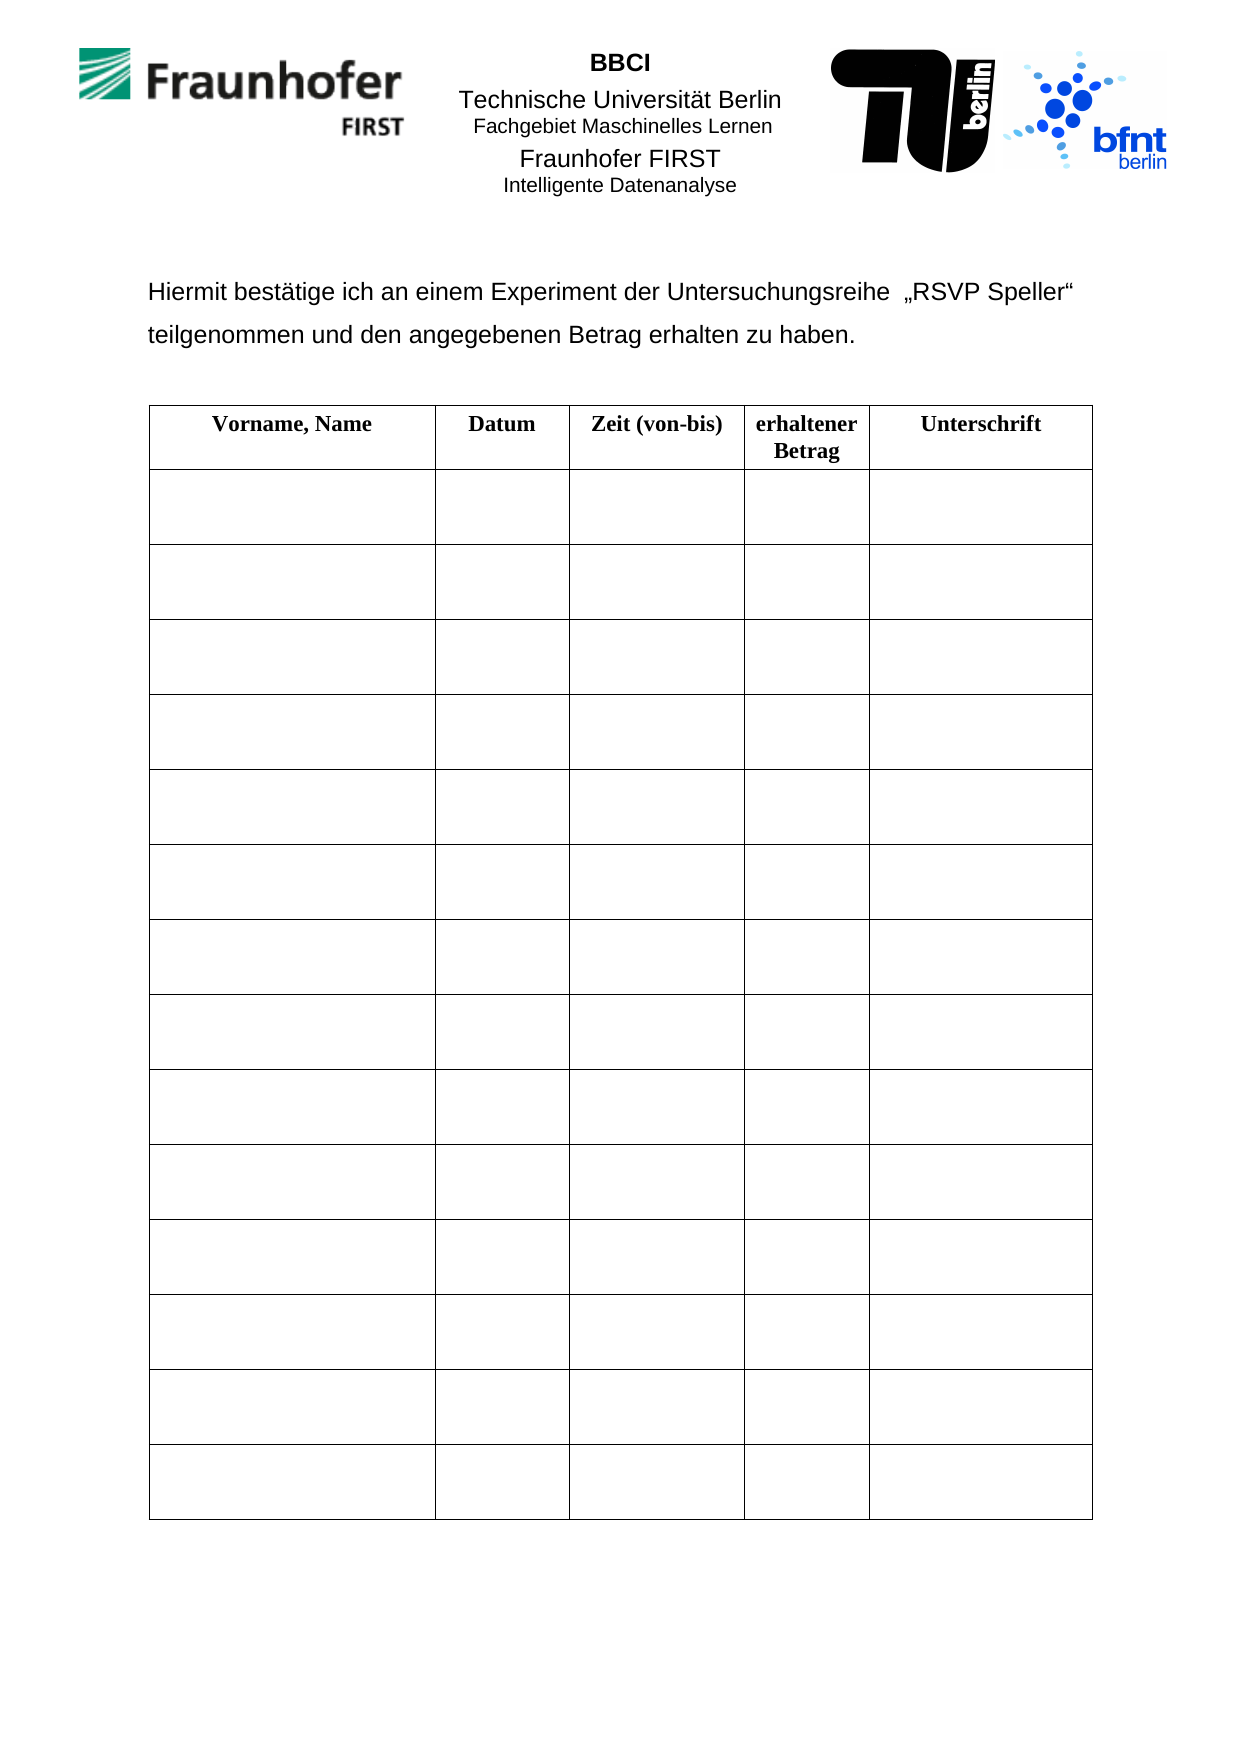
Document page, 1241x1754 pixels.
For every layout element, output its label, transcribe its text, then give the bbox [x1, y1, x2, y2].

table_cell [570, 1445, 744, 1519]
table_cell [150, 995, 435, 1069]
table_cell [870, 770, 1092, 844]
table_header Zeit (von-bis) [570, 406, 744, 469]
table_cell [870, 995, 1092, 1069]
table_cell [150, 1070, 435, 1144]
table_cell [870, 1370, 1092, 1444]
table_cell [150, 1220, 435, 1294]
table_cell [436, 920, 569, 994]
picture [830, 48, 996, 173]
table_header Unterschrift [870, 406, 1092, 469]
table_cell [745, 1145, 869, 1219]
table_cell [436, 695, 569, 769]
table_cell [150, 1145, 435, 1219]
table_cell [745, 770, 869, 844]
table_cell [150, 545, 435, 619]
table_cell [745, 1445, 869, 1519]
table_cell [436, 845, 569, 919]
table_cell [436, 1220, 569, 1294]
table_cell [745, 1220, 869, 1294]
table_cell [150, 920, 435, 994]
table_header Datum [436, 406, 569, 469]
table_cell [745, 1295, 869, 1369]
table_header Vorname, Name [150, 406, 435, 469]
table_cell [570, 770, 744, 844]
table_header erhaltener Betrag [745, 406, 869, 469]
table_cell [870, 1445, 1092, 1519]
table_cell [870, 845, 1092, 919]
text Hiermit bestätige ich an einem Experiment der Untersuchungsreihe „RSVP Speller“ teilgenommen und den angegebenen Betrag erhalten zu haben. [148, 277, 1092, 348]
table_cell [870, 620, 1092, 694]
table_cell [570, 470, 744, 544]
table_cell [150, 1445, 435, 1519]
table_cell [870, 1145, 1092, 1219]
table_cell [745, 1370, 869, 1444]
table_cell [870, 545, 1092, 619]
table_cell [745, 545, 869, 619]
table_cell [570, 1220, 744, 1294]
table_cell [436, 1295, 569, 1369]
table_cell [436, 470, 569, 544]
table_cell [570, 1070, 744, 1144]
table_cell [436, 1445, 569, 1519]
table_cell [570, 995, 744, 1069]
picture [1003, 51, 1167, 169]
table_cell [870, 695, 1092, 769]
table_cell [570, 695, 744, 769]
table_cell [745, 470, 869, 544]
table_cell [745, 845, 869, 919]
table_cell [150, 845, 435, 919]
table_cell [150, 1370, 435, 1444]
table_cell [570, 920, 744, 994]
table_cell [745, 920, 869, 994]
table_cell [570, 545, 744, 619]
picture [79, 48, 408, 138]
table_cell [570, 1370, 744, 1444]
table_cell [870, 1220, 1092, 1294]
table_cell [870, 920, 1092, 994]
table_cell [870, 1070, 1092, 1144]
table_cell [436, 1070, 569, 1144]
table_cell [745, 1070, 869, 1144]
table_cell [436, 620, 569, 694]
table_cell [570, 1295, 744, 1369]
table_cell [745, 695, 869, 769]
table_cell [570, 845, 744, 919]
table_cell [436, 545, 569, 619]
table_cell [570, 620, 744, 694]
table_cell [745, 620, 869, 694]
table_cell [870, 1295, 1092, 1369]
table_cell [150, 695, 435, 769]
table_cell [570, 1145, 744, 1219]
table_cell [436, 995, 569, 1069]
table_cell [150, 470, 435, 544]
table_cell [436, 770, 569, 844]
table_cell [150, 1295, 435, 1369]
table_cell [745, 995, 869, 1069]
table_cell [150, 620, 435, 694]
table_cell [436, 1145, 569, 1219]
table_cell [150, 770, 435, 844]
table_cell [870, 470, 1092, 544]
table_cell [436, 1370, 569, 1444]
